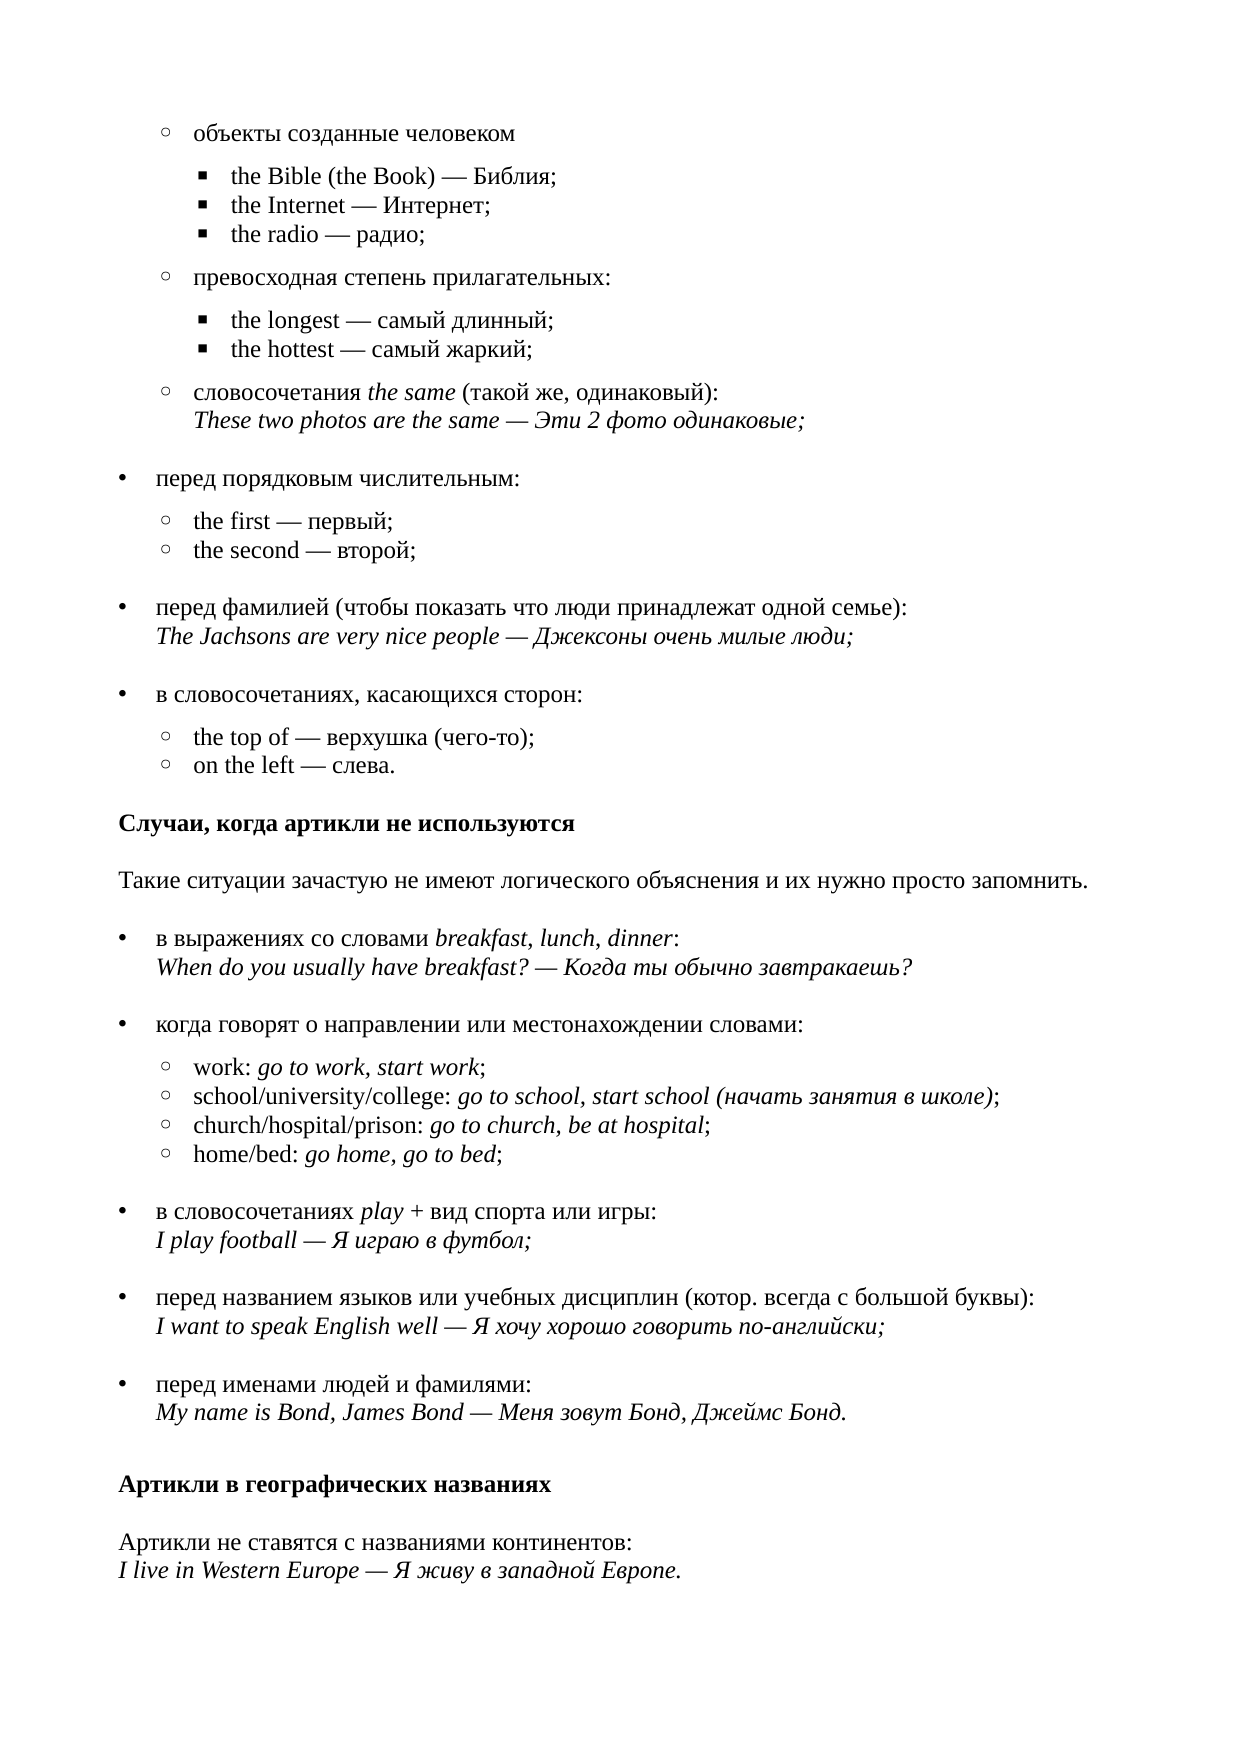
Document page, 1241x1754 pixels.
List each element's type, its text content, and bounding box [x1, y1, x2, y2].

list the second — второй; [156, 535, 1122, 564]
list объекты созданные человеком [156, 118, 1122, 147]
list The Jachsons are very nice people — Джексоны очень милые люди; [118, 621, 1122, 650]
list the top of — верхушка (чего-то); [156, 722, 1122, 751]
list перед именами людей и фамилями: [118, 1369, 1122, 1397]
list These two photos are the same — Эти 2 фото одинаковые; [156, 406, 1122, 434]
text Артикли не ставятся с названиями континентов: [118, 1527, 1122, 1556]
text Артикли в географических названиях [118, 1469, 1122, 1498]
list в словосочетаниях play + вид спорта или игры: [118, 1196, 1122, 1225]
list the longest — самый длинный; [193, 305, 1122, 334]
list the radio — радио; [193, 219, 1122, 247]
list перед фамилией (чтобы показать что люди принадлежат одной семье): [118, 592, 1122, 621]
text Такие ситуации зачастую не имеют логического объяснения и их нужно просто запомнить. [118, 866, 1122, 894]
list the Bible (the Book) — Библия; [193, 161, 1122, 190]
list перед названием языков или учебных дисциплин (котор. всегда с большой буквы): [118, 1282, 1122, 1311]
list I play football — Я играю в футбол; [118, 1225, 1122, 1254]
list превосходная степень прилагательных: [156, 262, 1122, 291]
list work: go to work, start work; [156, 1052, 1122, 1081]
list My name is Bond, James Bond — Меня зовут Бонд, Джеймс Бонд. [118, 1397, 1122, 1426]
list когда говорят о направлении или местонахождении словами: [118, 1009, 1122, 1038]
list перед порядковым числительным: [118, 463, 1122, 492]
list the first — первый; [156, 506, 1122, 535]
list church/hospital/prison: go to church, be at hospital; [156, 1110, 1122, 1139]
text I live in Western Europe — Я живу в западной Европе. [118, 1556, 1122, 1584]
list the Internet — Интернет; [193, 190, 1122, 219]
text Случаи, когда артикли не используются [118, 808, 1122, 837]
list в словосочетаниях, касающихся сторон: [118, 679, 1122, 707]
list I want to speak English well — Я хочу хорошо говорить по-английски; [118, 1311, 1122, 1340]
list the hottest — самый жаркий; [193, 334, 1122, 362]
list on the left — слева. [156, 751, 1122, 779]
list When do you usually have breakfast? — Когда ты обычно завтракаешь? [118, 952, 1122, 981]
list school/university/college: go to school, start school (начать занятия в школе); [156, 1081, 1122, 1110]
list home/bed: go home, go to bed; [156, 1139, 1122, 1167]
list в выражениях со словами breakfast, lunch, dinner: [118, 923, 1122, 952]
list словосочетания the same (такой же, одинаковый): [156, 377, 1122, 406]
